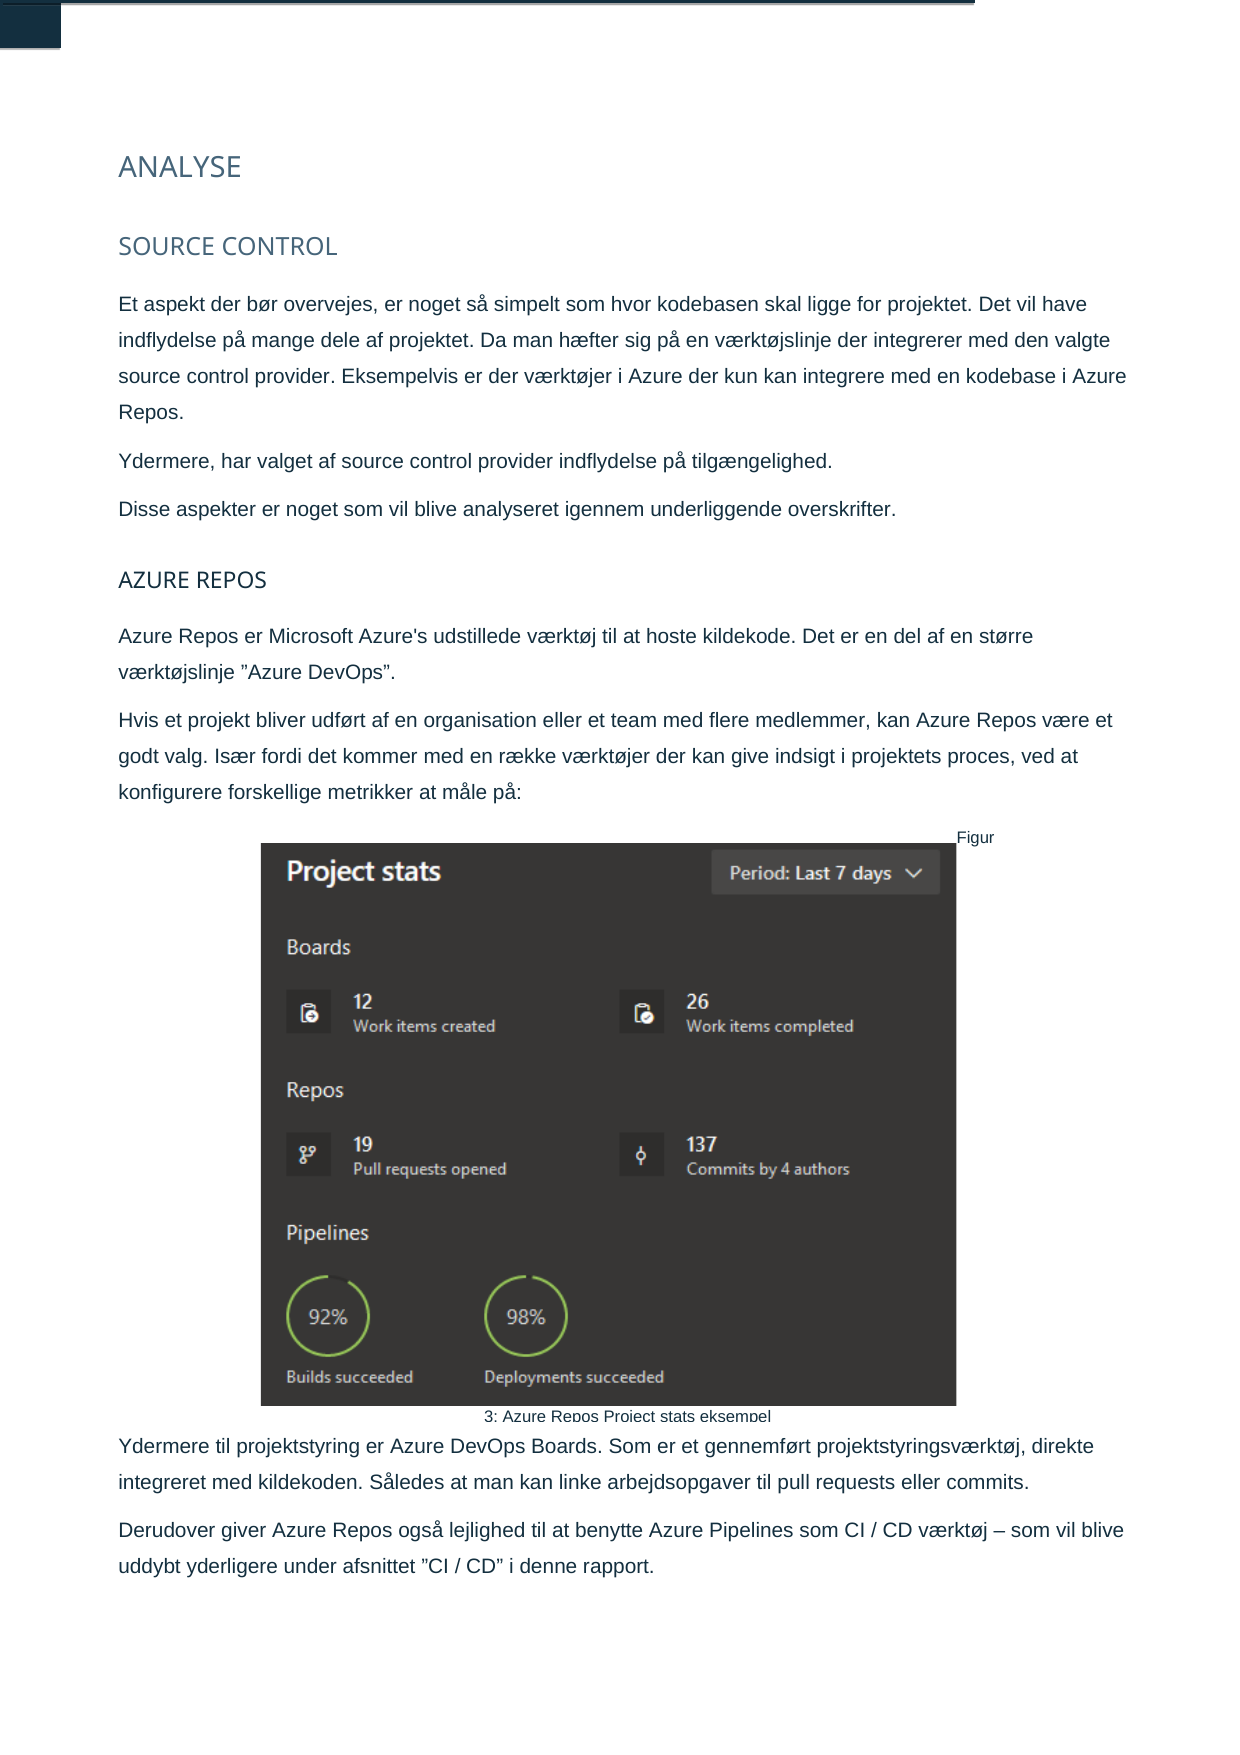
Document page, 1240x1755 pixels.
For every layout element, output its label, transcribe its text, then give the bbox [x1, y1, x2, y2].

text Derudover giver Azure Repos også lejlighed til at benytte Azure Pipelines som CI / CD værktøj – som vil blive uddybt yderligere under afsnittet ”CI / CD” i denne rapport. [118, 1518, 1137, 1578]
subtitle Source Control [118, 229, 1137, 263]
text Disse aspekter er noget som vil blive analyseret igennem underliggende overskrifter. [118, 497, 1137, 521]
subtitle Analyse [118, 146, 1137, 186]
subtitle Azure Repos [118, 564, 1137, 595]
text Figur 3: Azure Repos Project stats eksempel [260, 828, 995, 1422]
text Ydermere, har valget af source control provider indflydelse på tilgængelighed. [118, 448, 1137, 472]
text Ydermere til projektstyring er Azure DevOps Boards. Som er et gennemført projektstyringsværktøj, direkte integreret med kildekoden. Således at man kan linke arbejdsopgaver til pull requests eller commits. [118, 828, 1137, 1493]
text Hvis et projekt bliver udført af en organisation eller et team med flere medlemmer, kan Azure Repos være et godt valg. Især fordi det kommer med en række værktøjer der kan give indsigt i projektets proces, ved at konfigurere forskellige metrikker at måle på: [118, 708, 1137, 804]
text Et aspekt der bør overvejes, er noget så simpelt som hvor kodebasen skal ligge for projektet. Det vil have indflydelse på mange dele af projektet. Da man hæfter sig på en værktøjslinje der integrerer med den valgte source control provider. Eksempelvis er der værktøjer i Azure der kun kan integrere med en kodebase i Azure Repos. [118, 292, 1137, 424]
text Azure Repos er Microsoft Azure's udstillede værktøj til at hoste kildekode. Det er en del af en større værktøjslinje ”Azure DevOps”. [118, 623, 1137, 683]
